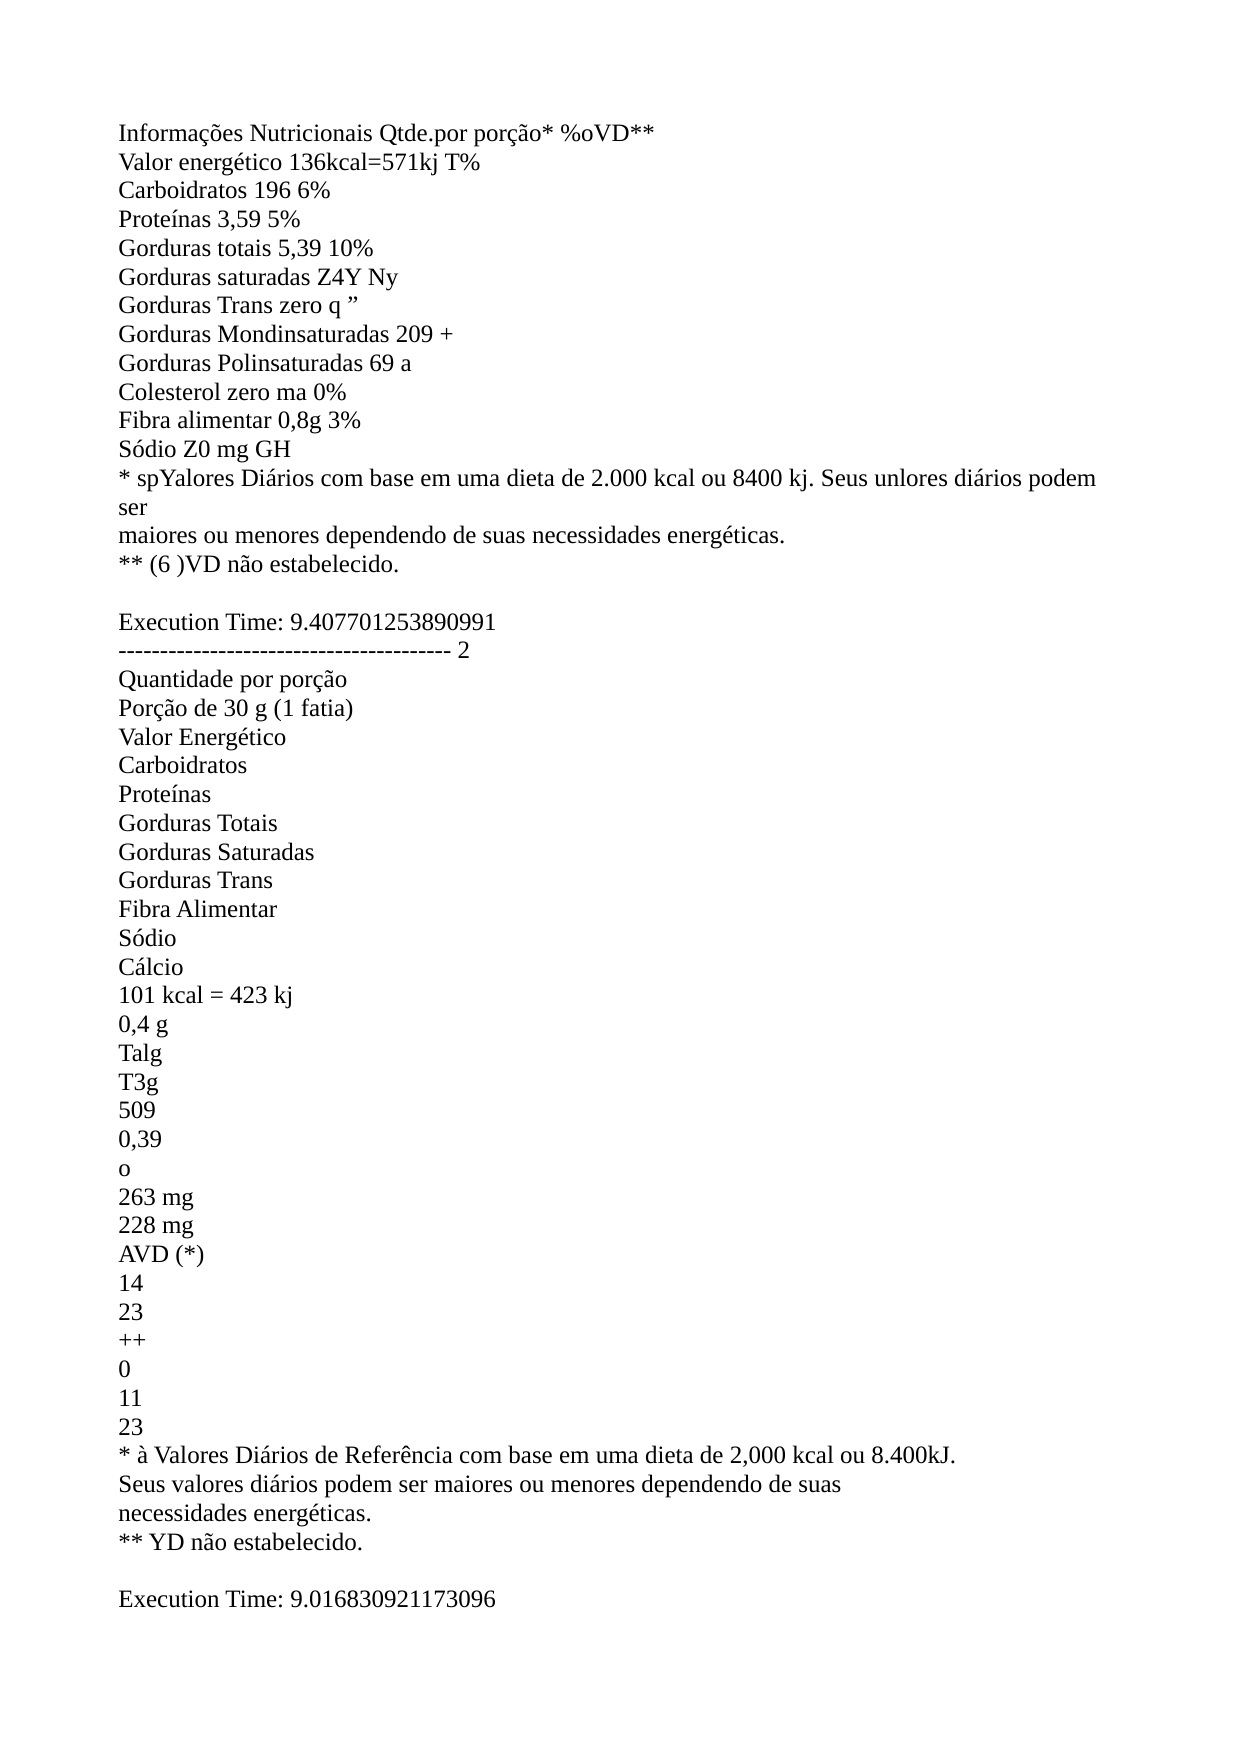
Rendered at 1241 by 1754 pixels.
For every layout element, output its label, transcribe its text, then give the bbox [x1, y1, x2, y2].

text Quantidade por porção [118, 664, 1122, 693]
text 101 kcal = 423 kj [118, 981, 1122, 1009]
text ++ [118, 1326, 1122, 1354]
text Talg [118, 1038, 1122, 1067]
text ---------------------------------------- 2 [118, 636, 1122, 664]
text Cálcio [118, 952, 1122, 981]
text 0 [118, 1354, 1122, 1383]
text Sódio [118, 923, 1122, 952]
text 14 [118, 1268, 1122, 1297]
text Proteínas [118, 779, 1122, 808]
text maiores ou menores dependendo de suas necessidades energéticas. [118, 521, 1122, 549]
text Proteínas 3,59 5% [118, 204, 1122, 233]
text * à Valores Diários de Referência com base em uma dieta de 2,000 kcal ou 8.400kJ. [118, 1441, 1122, 1469]
text ** YD não estabelecido. [118, 1527, 1122, 1556]
text Colesterol zero ma 0% [118, 377, 1122, 406]
text T3g [118, 1067, 1122, 1096]
text 23 [118, 1412, 1122, 1441]
text 228 mg [118, 1211, 1122, 1239]
text o [118, 1153, 1122, 1182]
text Gorduras Trans [118, 866, 1122, 894]
text Porção de 30 g (1 fatia) [118, 693, 1122, 722]
text Gorduras Saturadas [118, 837, 1122, 866]
text * spYalores Diários com base em uma dieta de 2.000 kcal ou 8400 kj. Seus unlores diários podem ser [118, 463, 1122, 521]
text AVD (*) [118, 1239, 1122, 1268]
text Gorduras saturadas Z4Y Ny [118, 262, 1122, 291]
text Gorduras Mondinsaturadas 209 + [118, 319, 1122, 348]
text Execution Time: 9.016830921173096 [118, 1584, 1122, 1613]
text Fibra Alimentar [118, 894, 1122, 923]
text Valor Energético [118, 722, 1122, 751]
text Seus valores diários podem ser maiores ou menores dependendo de suas [118, 1469, 1122, 1498]
text ** (6 )VD não estabelecido. [118, 549, 1122, 578]
text 263 mg [118, 1182, 1122, 1211]
text necessidades energéticas. [118, 1498, 1122, 1527]
text 509 [118, 1096, 1122, 1124]
text Fibra alimentar 0,8g 3% [118, 406, 1122, 434]
text Valor energético 136kcal=571kj T% [118, 147, 1122, 176]
text Sódio Z0 mg GH [118, 434, 1122, 463]
text 0,4 g [118, 1009, 1122, 1038]
text Gorduras Polinsaturadas 69 a [118, 348, 1122, 377]
text Gorduras Totais [118, 808, 1122, 837]
text Execution Time: 9.407701253890991 [118, 607, 1122, 636]
text Informações Nutricionais Qtde.por porção* %oVD** [118, 118, 1122, 147]
text Gorduras totais 5,39 10% [118, 233, 1122, 262]
text 23 [118, 1297, 1122, 1326]
text Carboidratos [118, 751, 1122, 779]
text 11 [118, 1383, 1122, 1412]
text Carboidratos 196 6% [118, 176, 1122, 204]
text 0,39 [118, 1124, 1122, 1153]
text Gorduras Trans zero q ” [118, 291, 1122, 319]
